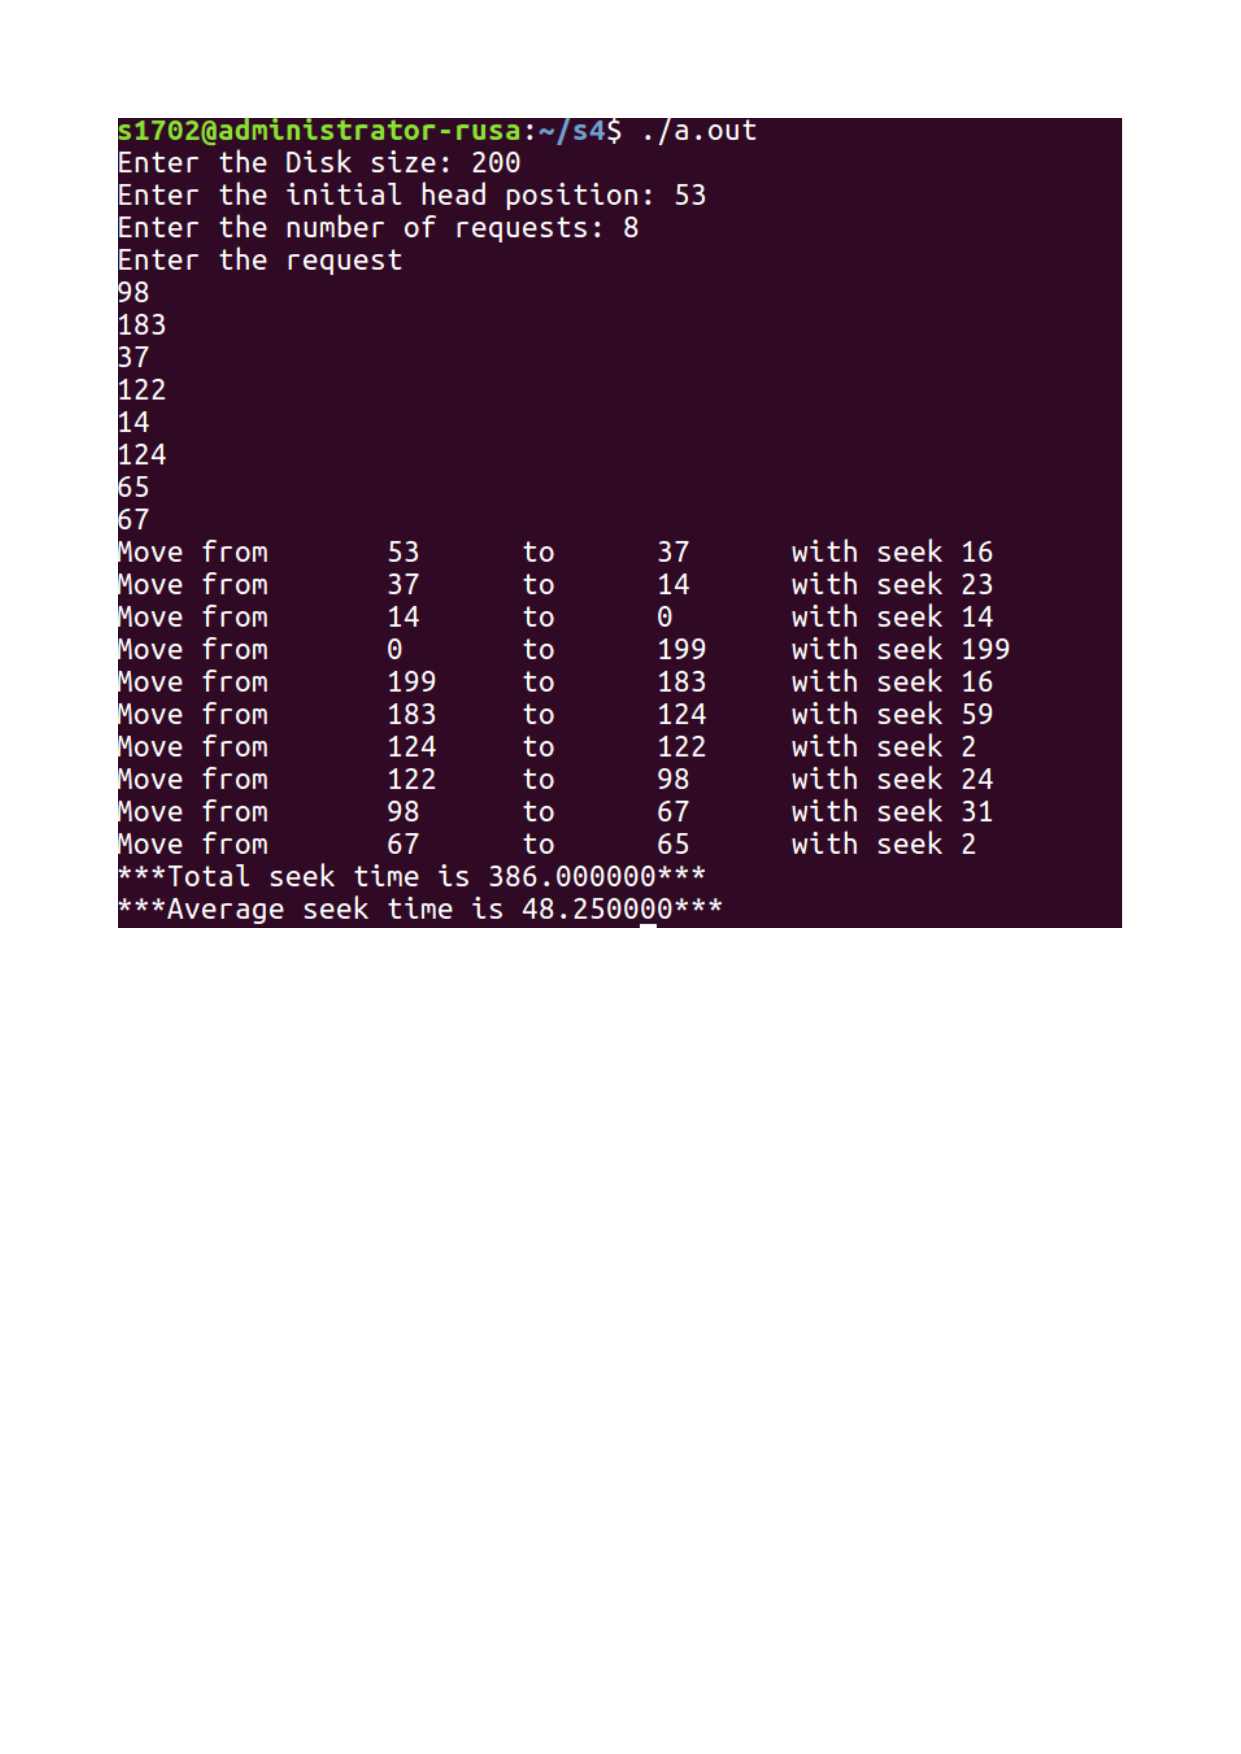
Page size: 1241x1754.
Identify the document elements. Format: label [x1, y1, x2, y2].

picture [118, 118, 1123, 928]
